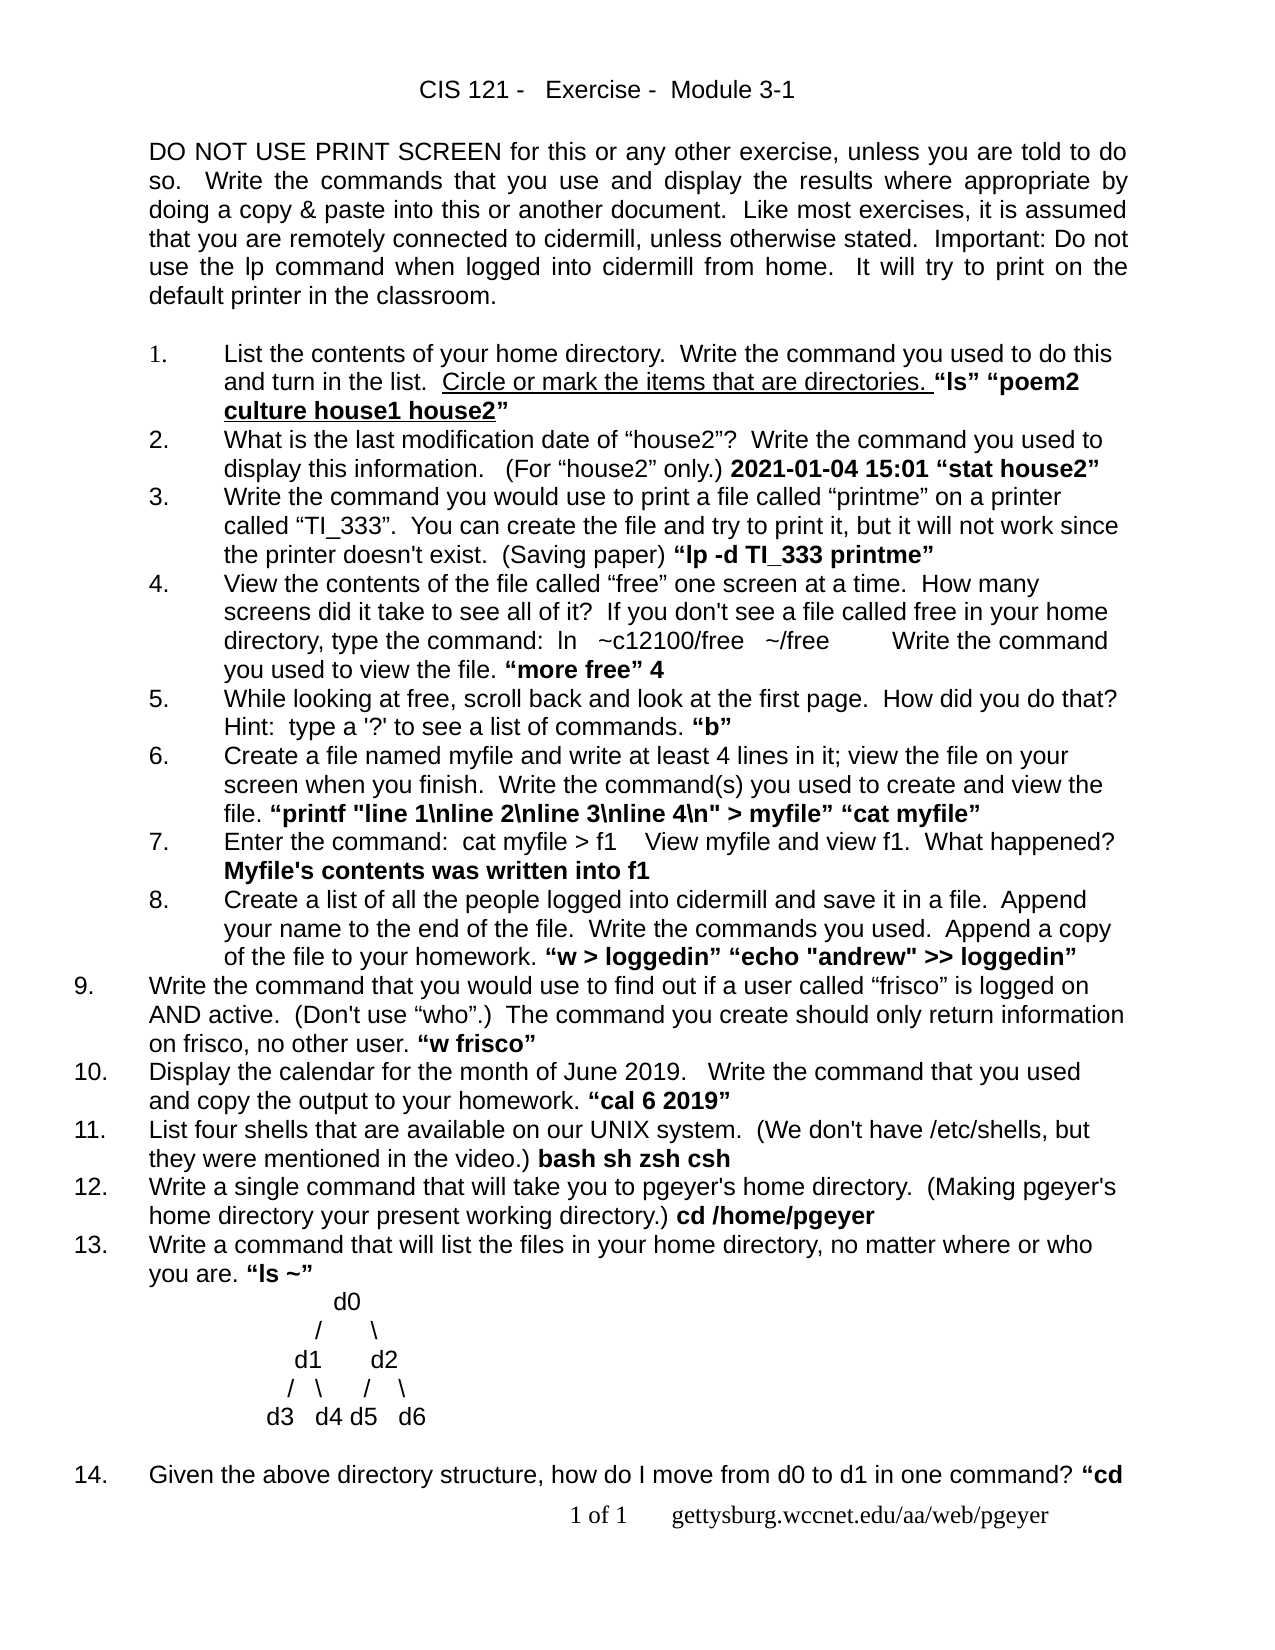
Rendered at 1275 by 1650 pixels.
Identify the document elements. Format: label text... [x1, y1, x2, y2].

text d0 [148, 1287, 1129, 1316]
text d1 d2 [148, 1345, 1129, 1374]
text 5. While looking at free, scroll back and look at the first page. How did you do that? Hint: type a '?' to see a list of commands. “b” [148, 684, 1129, 741]
text d3 d4 d5 d6 [148, 1402, 1129, 1431]
list Given the above directory structure, how do I move from d0 to d1 in one command? “cd [73, 1460, 1129, 1489]
list Write the command that you would use to find out if a user called “frisco” is logged on AND active. (Don't use “who”.) The command you create should only return information on frisco, no other user. “w frisco” [73, 971, 1129, 1057]
list Write a command that will list the files in your home directory, no matter where or who you are. “ls ~” [73, 1230, 1129, 1287]
text 8. Create a list of all the people logged into cidermill and save it in a file. Append your name to the end of the file. Write the commands you used. Append a copy of the file to your homework. “w > loggedin” “echo "andrew" >> loggedin” [148, 885, 1129, 971]
text / \ / \ [148, 1374, 1129, 1402]
text 7. Enter the command: cat myfile > f1 View myfile and view f1. What happened? Myfile's contents was written into f1 [148, 827, 1129, 885]
text 6. Create a file named myfile and write at least 4 lines in it; view the file on your screen when you finish. Write the command(s) you used to create and view the file. “printf "line 1\nline 2\nline 3\nline 4\n" > myfile” “cat myfile” [148, 741, 1129, 827]
text CIS 121 - Exercise - Module 3-1 [148, 75, 1129, 104]
list Display the calendar for the month of June 2019. Write the command that you used and copy the output to your homework. “cal 6 2019” [73, 1057, 1129, 1115]
text / \ [148, 1316, 1129, 1345]
list List four shells that are available on our UNIX system. (We don't have /etc/shells, but they were mentioned in the video.) bash sh zsh csh [73, 1115, 1129, 1172]
text DO NOT USE PRINT SCREEN for this or any other exercise, unless you are told to do so. Write the commands that you use and display the results where appropriate by doing a copy & paste into this or another document. Like most exercises, it is assumed that you are remotely connected to cidermill, unless otherwise stated. Important: Do not use the lp command when logged into cidermill from home. It will try to print on the default printer in the classroom. [148, 137, 1129, 310]
list List the contents of your home directory. Write the command you used to do this and turn in the list. Circle or mark the items that are directories. “ls” “poem2 culture house1 house2” [148, 338, 1129, 425]
text 4. View the contents of the file called “free” one screen at a time. How many screens did it take to see all of it? If you don't see a file called free in your home directory, type the command: ln ~c12100/free ~/free Write the command you used to view the file. “more free” 4 [148, 569, 1129, 684]
list Write a single command that will take you to pgeyer's home directory. (Making pgeyer's home directory your present working directory.) cd /home/pgeyer [73, 1172, 1129, 1230]
text 2. What is the last modification date of “house2”? Write the command you used to display this information. (For “house2” only.) 2021-01-04 15:01 “stat house2” [148, 425, 1129, 482]
text 3. Write the command you would use to print a file called “printme” on a printer called “TI_333”. You can create the file and try to print it, but it will not work since the printer doesn't exist. (Saving paper) “lp -d TI_333 printme” [148, 482, 1129, 569]
